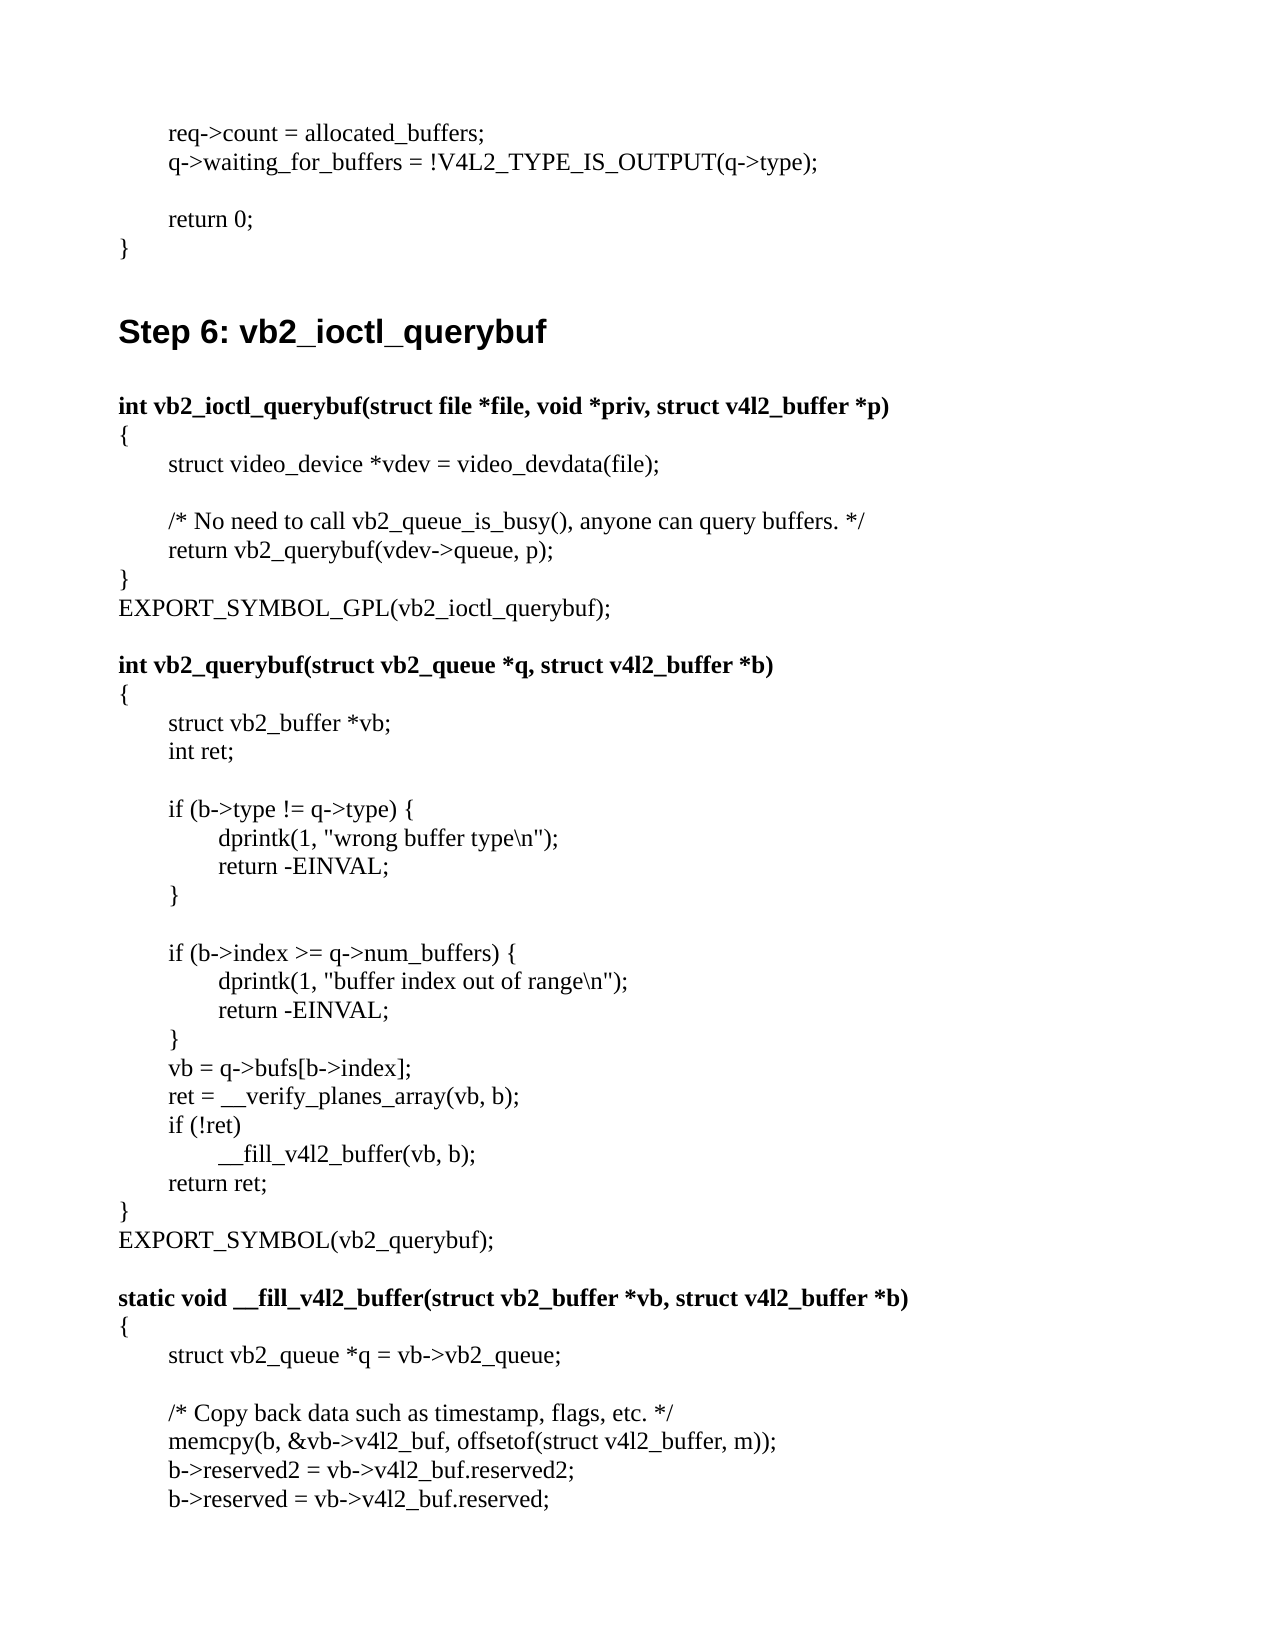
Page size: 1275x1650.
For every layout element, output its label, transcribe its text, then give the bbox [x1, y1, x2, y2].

text q->waiting_for_buffers = !V4L2_TYPE_IS_OUTPUT(q->type); [118, 147, 1157, 176]
text EXPORT_SYMBOL_GPL(vb2_ioctl_querybuf); [118, 593, 1157, 621]
text } [118, 564, 1157, 593]
text dprintk(1, "buffer index out of range\n"); [118, 966, 1157, 995]
text if (b->type != q->type) { [118, 794, 1157, 823]
text static void __fill_v4l2_buffer(struct vb2_buffer *vb, struct v4l2_buffer *b) [118, 1283, 1157, 1311]
text struct vb2_queue *q = vb->vb2_queue; [118, 1340, 1157, 1369]
text int ret; [118, 736, 1157, 765]
text return 0; [118, 204, 1157, 233]
text ret = __verify_planes_array(vb, b); [118, 1081, 1157, 1110]
text vb = q->bufs[b->index]; [118, 1053, 1157, 1081]
text b->reserved = vb->v4l2_buf.reserved; [118, 1484, 1157, 1513]
text } [118, 1196, 1157, 1225]
text b->reserved2 = vb->v4l2_buf.reserved2; [118, 1455, 1157, 1484]
text return -EINVAL; [118, 995, 1157, 1024]
text } [118, 233, 1157, 262]
text /* No need to call vb2_queue_is_busy(), anyone can query buffers. */ [118, 506, 1157, 535]
text return vb2_querybuf(vdev->queue, p); [118, 535, 1157, 564]
text struct video_device *vdev = video_devdata(file); [118, 449, 1157, 478]
text } [118, 880, 1157, 909]
text dprintk(1, "wrong buffer type\n"); [118, 823, 1157, 851]
text } [118, 1024, 1157, 1053]
text int vb2_ioctl_querybuf(struct file *file, void *priv, struct v4l2_buffer *p) [118, 391, 1157, 420]
text memcpy(b, &vb->v4l2_buf, offsetof(struct v4l2_buffer, m)); [118, 1426, 1157, 1455]
text struct vb2_buffer *vb; [118, 708, 1157, 736]
text return -EINVAL; [118, 851, 1157, 880]
text { [118, 420, 1157, 449]
text /* Copy back data such as timestamp, flags, etc. */ [118, 1398, 1157, 1426]
subtitle Step 6: vb2_ioctl_querybuf [118, 311, 1157, 350]
text return ret; [118, 1168, 1157, 1196]
text if (b->index >= q->num_buffers) { [118, 938, 1157, 966]
text int vb2_querybuf(struct vb2_queue *q, struct v4l2_buffer *b) [118, 650, 1157, 679]
text if (!ret) [118, 1110, 1157, 1139]
text { [118, 1311, 1157, 1340]
text EXPORT_SYMBOL(vb2_querybuf); [118, 1225, 1157, 1254]
text req->count = allocated_buffers; [118, 118, 1157, 147]
text __fill_v4l2_buffer(vb, b); [118, 1139, 1157, 1168]
text { [118, 679, 1157, 708]
